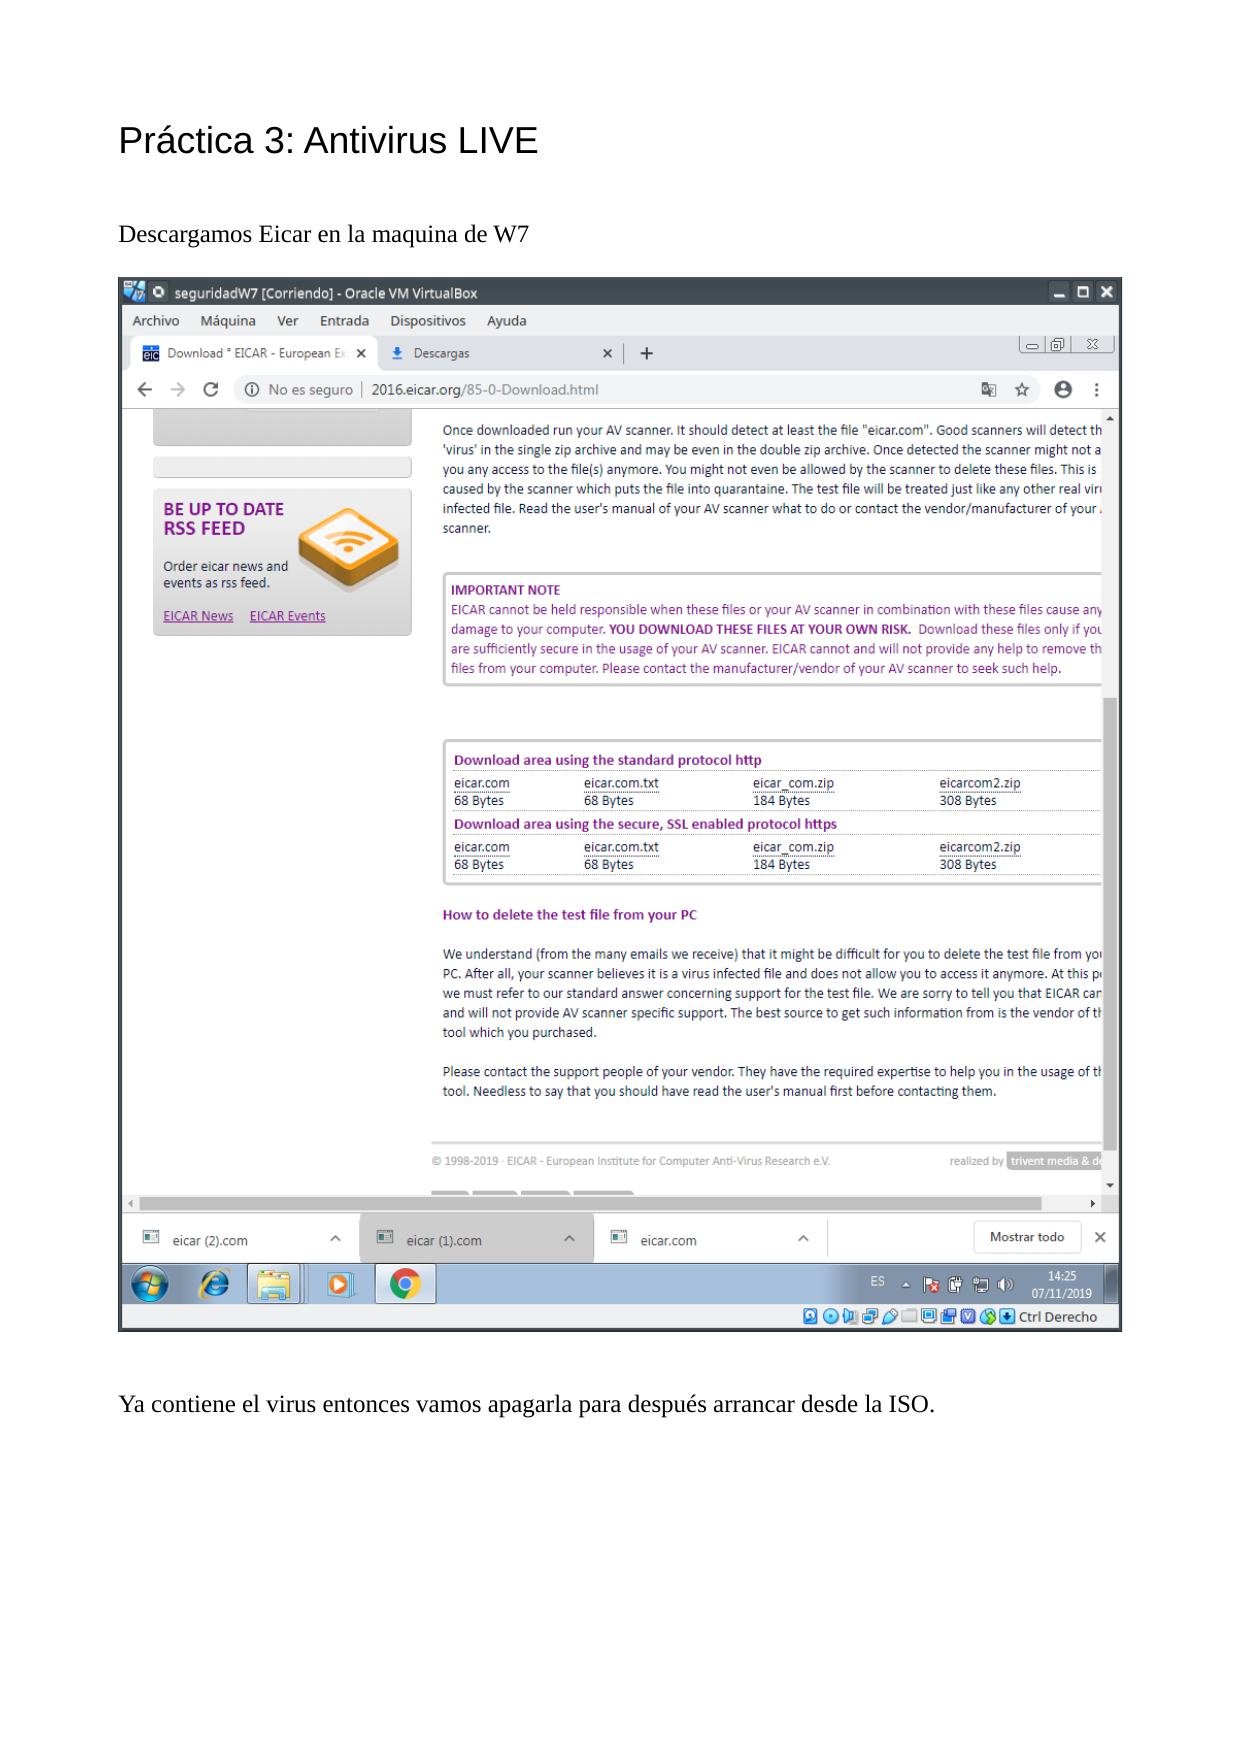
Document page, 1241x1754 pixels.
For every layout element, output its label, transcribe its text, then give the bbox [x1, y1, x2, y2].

text Descargamos Eicar en la maquina de W7 [118, 219, 1122, 248]
picture [118, 277, 1123, 1332]
text Ya contiene el virus entonces vamos apagarla para después arrancar desde la ISO. [118, 1389, 1122, 1418]
